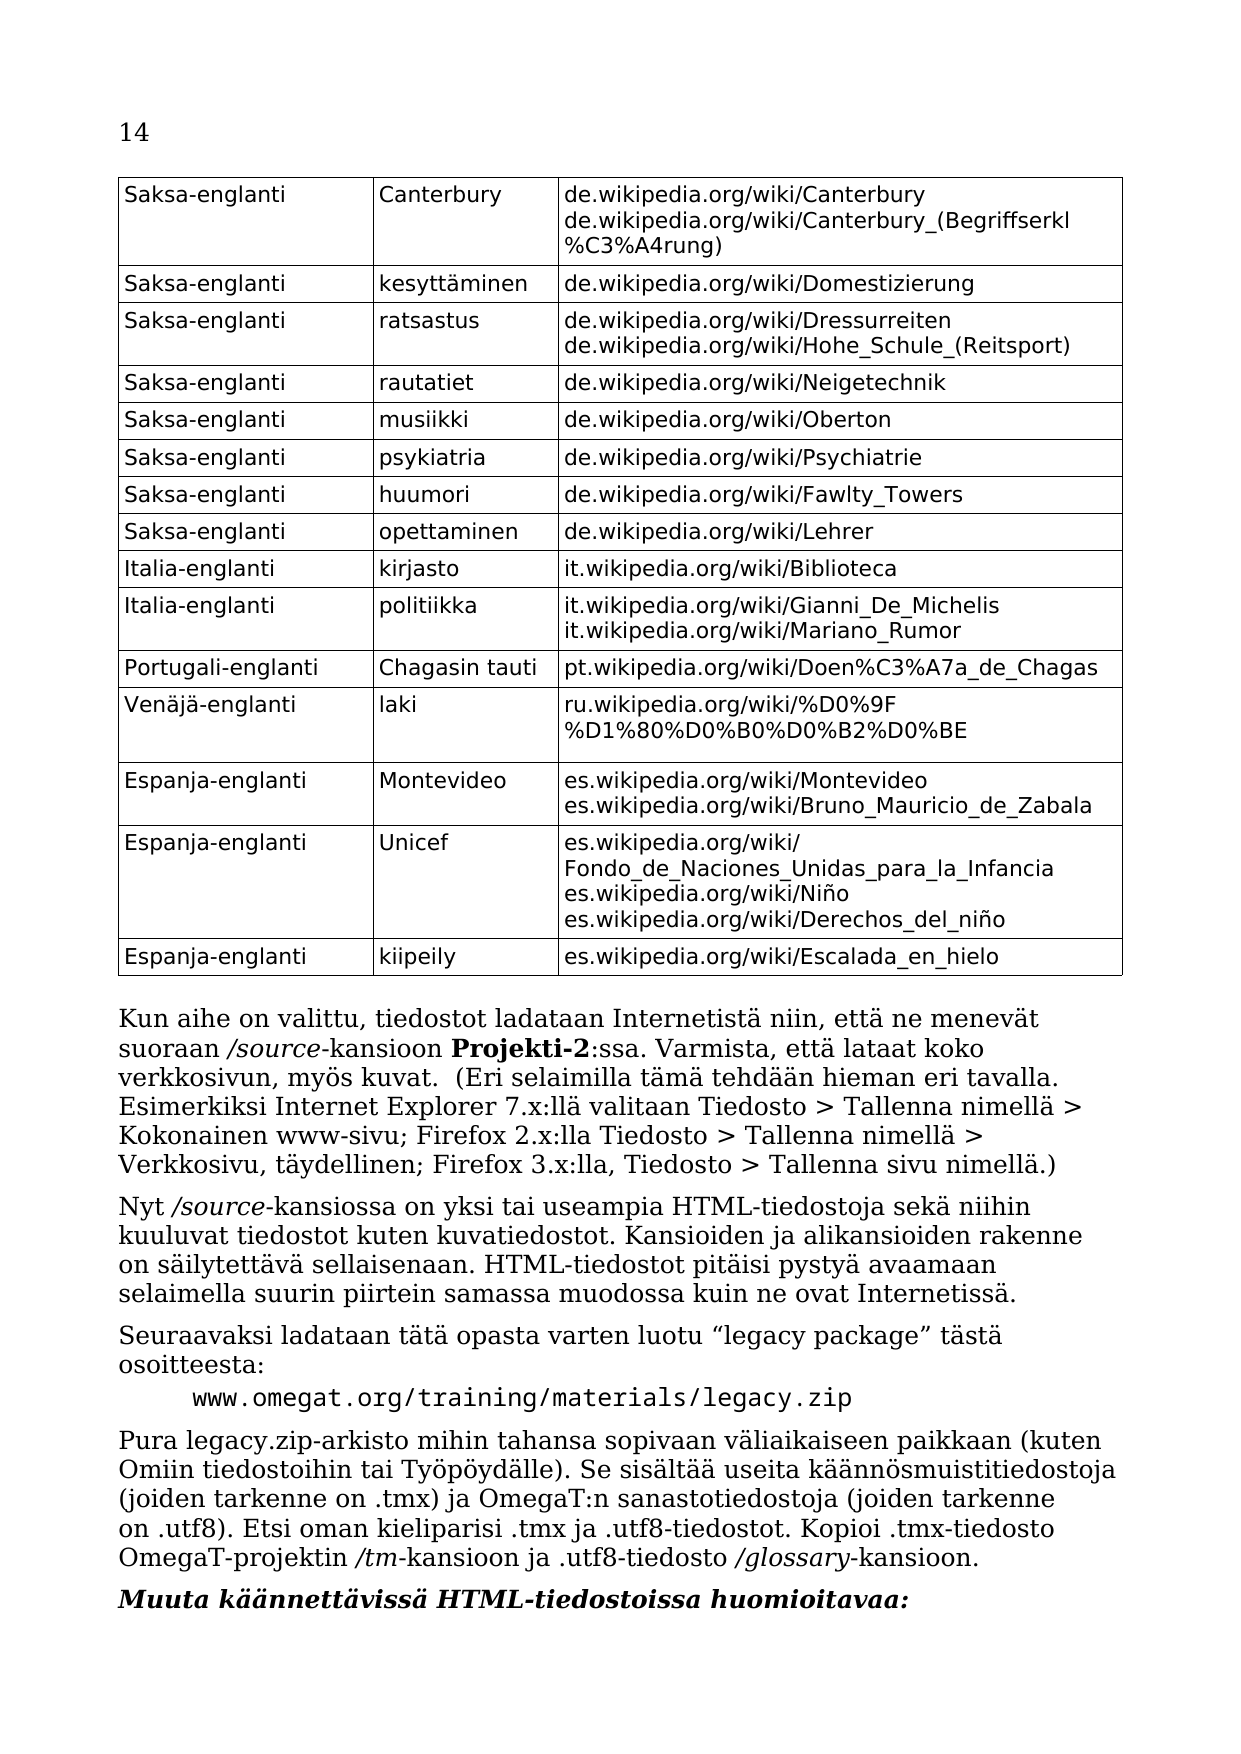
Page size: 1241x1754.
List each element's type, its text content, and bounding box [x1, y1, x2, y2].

table_cell Canterbury [374, 178, 558, 265]
table_cell de.wikipedia.org/wiki/Lehrer [559, 514, 1122, 550]
table_cell laki [374, 688, 558, 762]
table_cell de.wikipedia.org/wiki/Canterbury de.wikipedia.org/wiki/Canterbury_(Begriffserkl%C3%A4rung) [559, 178, 1122, 265]
text Nyt /source-kansiossa on yksi tai useampia HTML-tiedostoja sekä niihin kuuluvat tiedostot kuten kuvatiedostot. Kansioiden ja alikansioiden rakenne on säilytettävä sellaisenaan. HTML-tiedostot pitäisi pystyä avaamaan selaimella suurin piirtein samassa muodossa kuin ne ovat Internetissä. [118, 1192, 1122, 1309]
table_cell Unicef [374, 826, 558, 938]
table_cell kirjasto [374, 551, 558, 587]
table_cell Saksa-englanti [119, 266, 373, 302]
table_cell psykiatria [374, 440, 558, 476]
table_cell rautatiet [374, 366, 558, 402]
table_cell es.wikipedia.org/wiki/Escalada_en_hielo [559, 939, 1122, 975]
table_cell de.wikipedia.org/wiki/Dressurreiten de.wikipedia.org/wiki/Hohe_Schule_(Reitsport) [559, 303, 1122, 364]
table_cell Montevideo [374, 763, 558, 824]
table_cell kesyttäminen [374, 266, 558, 302]
table_cell Saksa-englanti [119, 403, 373, 439]
text Seuraavaksi ladataan tätä opasta varten luotu “legacy package” tästä osoitteesta: www.omegat.org/training/materials/legacy.zip [118, 1321, 1122, 1414]
table_cell Espanja-englanti [119, 939, 373, 975]
table_cell de.wikipedia.org/wiki/Fawlty_Towers [559, 477, 1122, 513]
table_cell Saksa-englanti [119, 477, 373, 513]
table_cell musiikki [374, 403, 558, 439]
table_cell es.wikipedia.org/wiki/Fondo_de_Naciones_Unidas_para_la_Infancia es.wikipedia.org/wiki/Niño es.wikipedia.org/wiki/Derechos_del_niño [559, 826, 1122, 938]
text Kun aihe on valittu, tiedostot ladataan Internetistä niin, että ne menevät suoraan /source-kansioon Projekti-2:ssa. Varmista, että lataat koko verkkosivun, myös kuvat. (Eri selaimilla tämä tehdään hieman eri tavalla. Esimerkiksi Internet Explorer 7.x:llä valitaan Tiedosto > Tallenna nimellä > Kokonainen www-sivu; Firefox 2.x:lla Tiedosto > Tallenna nimellä > Verkkosivu, täydellinen; Firefox 3.x:lla, Tiedosto > Tallenna sivu nimellä.) [118, 976, 1122, 1180]
table_cell it.wikipedia.org/wiki/Biblioteca [559, 551, 1122, 587]
table_cell kiipeily [374, 939, 558, 975]
table_cell Italia-englanti [119, 588, 373, 650]
table_cell Saksa-englanti [119, 178, 373, 265]
table_cell Venäjä-englanti [119, 688, 373, 762]
text Pura legacy.zip-arkisto mihin tahansa sopivaan väliaikaiseen paikkaan (kuten Omiin tiedostoihin tai Työpöydälle). Se sisältää useita käännösmuistitiedostoja (joiden tarkenne on .tmx) ja OmegaT:n sanastotiedostoja (joiden tarkenne on .utf8). Etsi oman kieliparisi .tmx ja .utf8-tiedostot. Kopioi .tmx-tiedosto OmegaT-projektin /tm-kansioon ja .utf8-tiedosto /glossary-kansioon. [118, 1426, 1122, 1572]
table_cell opettaminen [374, 514, 558, 550]
table_cell de.wikipedia.org/wiki/Psychiatrie [559, 440, 1122, 476]
table_cell huumori [374, 477, 558, 513]
table_cell ratsastus [374, 303, 558, 364]
table_cell politiikka [374, 588, 558, 650]
table_cell de.wikipedia.org/wiki/Oberton [559, 403, 1122, 439]
table_cell Saksa-englanti [119, 440, 373, 476]
table_cell de.wikipedia.org/wiki/Domestizierung [559, 266, 1122, 302]
table_cell it.wikipedia.org/wiki/Gianni_De_Michelis it.wikipedia.org/wiki/Mariano_Rumor [559, 588, 1122, 650]
table_cell Saksa-englanti [119, 514, 373, 550]
table_cell ru.wikipedia.org/wiki/%D0%9F%D1%80%D0%B0%D0%B2%D0%BE [559, 688, 1122, 762]
table_cell es.wikipedia.org/wiki/Montevideo es.wikipedia.org/wiki/Bruno_Mauricio_de_Zabala [559, 763, 1122, 824]
table_cell Italia-englanti [119, 551, 373, 587]
table_cell Saksa-englanti [119, 366, 373, 402]
text Muuta käännettävissä HTML-tiedostoissa huomioitavaa: [118, 1584, 1122, 1614]
table_cell Espanja-englanti [119, 763, 373, 824]
table_cell Portugali-englanti [119, 651, 373, 687]
table_cell Saksa-englanti [119, 303, 373, 364]
table_cell Espanja-englanti [119, 826, 373, 938]
table_cell pt.wikipedia.org/wiki/Doen%C3%A7a_de_Chagas [559, 651, 1122, 687]
table_cell de.wikipedia.org/wiki/Neigetechnik [559, 366, 1122, 402]
table_cell Chagasin tauti [374, 651, 558, 687]
